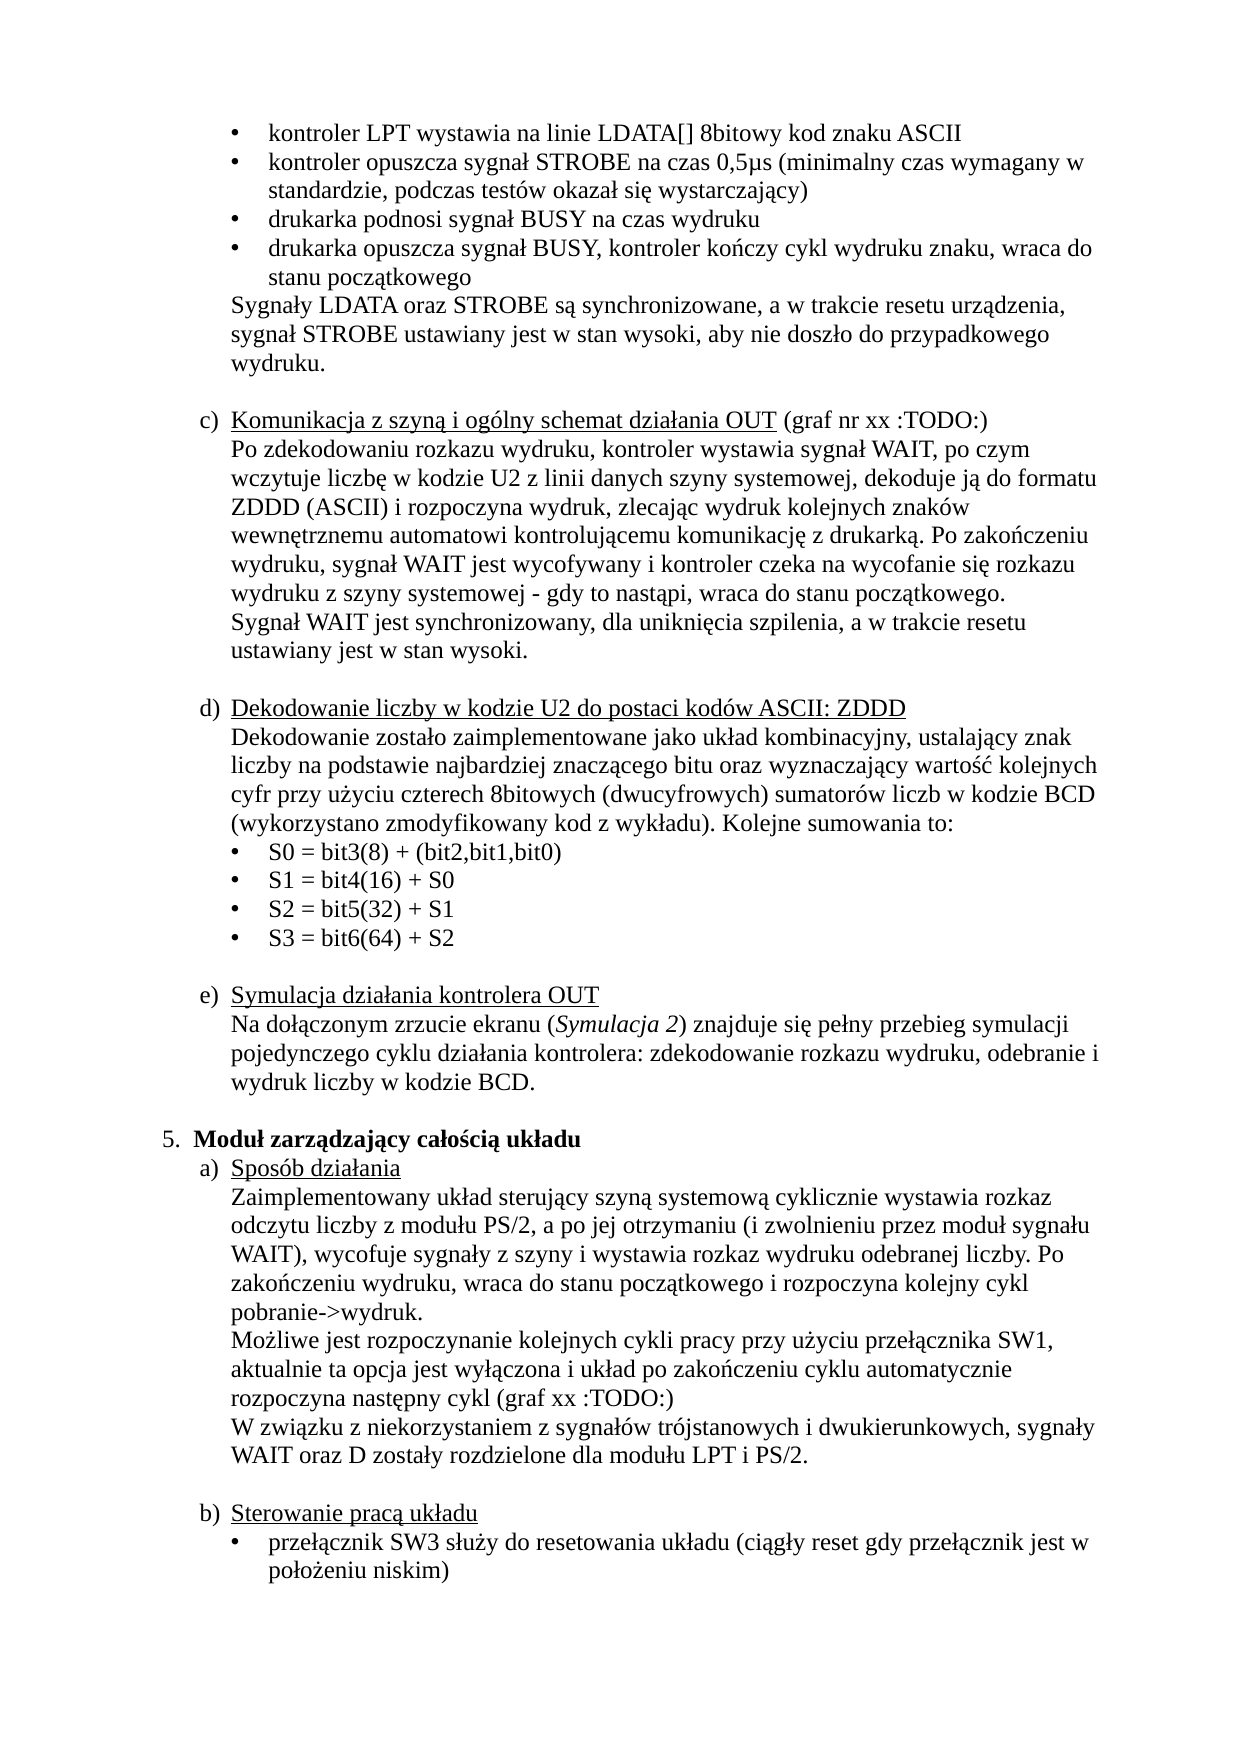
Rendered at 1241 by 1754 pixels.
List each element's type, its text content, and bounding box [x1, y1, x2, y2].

list Dekodowanie liczby w kodzie U2 do postaci kodów ASCII: ZDDD [193, 693, 1122, 722]
list kontroler opuszcza sygnał STROBE na czas 0,5µs (minimalny czas wymagany w standardzie, podczas testów okazał się wystarczający) [231, 147, 1122, 204]
list Dekodowanie zostało zaimplementowane jako układ kombinacyjny, ustalający znak liczby na podstawie najbardziej znaczącego bitu oraz wyznaczający wartość kolejnych cyfr przy użyciu czterech 8bitowych (dwucyfrowych) sumatorów liczb w kodzie BCD (wykorzystano zmodyfikowany kod z wykładu). Kolejne sumowania to: [193, 722, 1122, 837]
list Sterowanie pracą układu [193, 1498, 1122, 1527]
list W związku z niekorzystaniem z sygnałów trójstanowych i dwukierunkowych, sygnały WAIT oraz D zostały rozdzielone dla modułu LPT i PS/2. [193, 1412, 1122, 1469]
list Sposób działania Zaimplementowany układ sterujący szyną systemową cyklicznie wystawia rozkaz odczytu liczby z modułu PS/2, a po jej otrzymaniu (i zwolnieniu przez moduł sygnału WAIT), wycofuje sygnały z szyny i wystawia rozkaz wydruku odebranej liczby. Po zakończeniu wydruku, wraca do stanu początkowego i rozpoczyna kolejny cykl pobranie->wydruk. Możliwe jest rozpoczynanie kolejnych cykli pracy przy użyciu przełącznika SW1, aktualnie ta opcja jest wyłączona i układ po zakończeniu cyklu automatycznie rozpoczyna następny cykl (graf xx :TODO:) [193, 1153, 1122, 1412]
list S3 = bit6(64) + S2 [231, 923, 1122, 952]
list kontroler LPT wystawia na linie LDATA[] 8bitowy kod znaku ASCII [231, 118, 1122, 147]
list S1 = bit4(16) + S0 [231, 866, 1122, 894]
list S2 = bit5(32) + S1 [231, 894, 1122, 923]
list drukarka podnosi sygnał BUSY na czas wydruku [231, 204, 1122, 233]
list drukarka opuszcza sygnał BUSY, kontroler kończy cykl wydruku znaku, wraca do stanu początkowego [231, 233, 1122, 291]
list Sygnały LDATA oraz STROBE są synchronizowane, a w trakcie resetu urządzenia, sygnał STROBE ustawiany jest w stan wysoki, aby nie doszło do przypadkowego wydruku. [193, 291, 1122, 377]
list Moduł zarządzający całością układu [156, 1124, 1122, 1153]
list S0 = bit3(8) + (bit2,bit1,bit0) [231, 837, 1122, 866]
list Sygnał WAIT jest synchronizowany, dla uniknięcia szpilenia, a w trakcie resetu ustawiany jest w stan wysoki. [193, 607, 1122, 664]
list Na dołączonym zrzucie ekranu (Symulacja 2) znajduje się pełny przebieg symulacji pojedynczego cyklu działania kontrolera: zdekodowanie rozkazu wydruku, odebranie i wydruk liczby w kodzie BCD. [193, 1009, 1122, 1096]
list Po zdekodowaniu rozkazu wydruku, kontroler wystawia sygnał WAIT, po czym wczytuje liczbę w kodzie U2 z linii danych szyny systemowej, dekoduje ją do formatu ZDDD (ASCII) i rozpoczyna wydruk, zlecając wydruk kolejnych znaków wewnętrznemu automatowi kontrolującemu komunikację z drukarką. Po zakończeniu wydruku, sygnał WAIT jest wycofywany i kontroler czeka na wycofanie się rozkazu wydruku z szyny systemowej - gdy to nastąpi, wraca do stanu początkowego. [193, 434, 1122, 607]
list Symulacja działania kontrolera OUT [193, 981, 1122, 1009]
list przełącznik SW3 służy do resetowania układu (ciągły reset gdy przełącznik jest w położeniu niskim) [231, 1527, 1122, 1584]
list Komunikacja z szyną i ogólny schemat działania OUT (graf nr xx :TODO:) [193, 406, 1122, 434]
